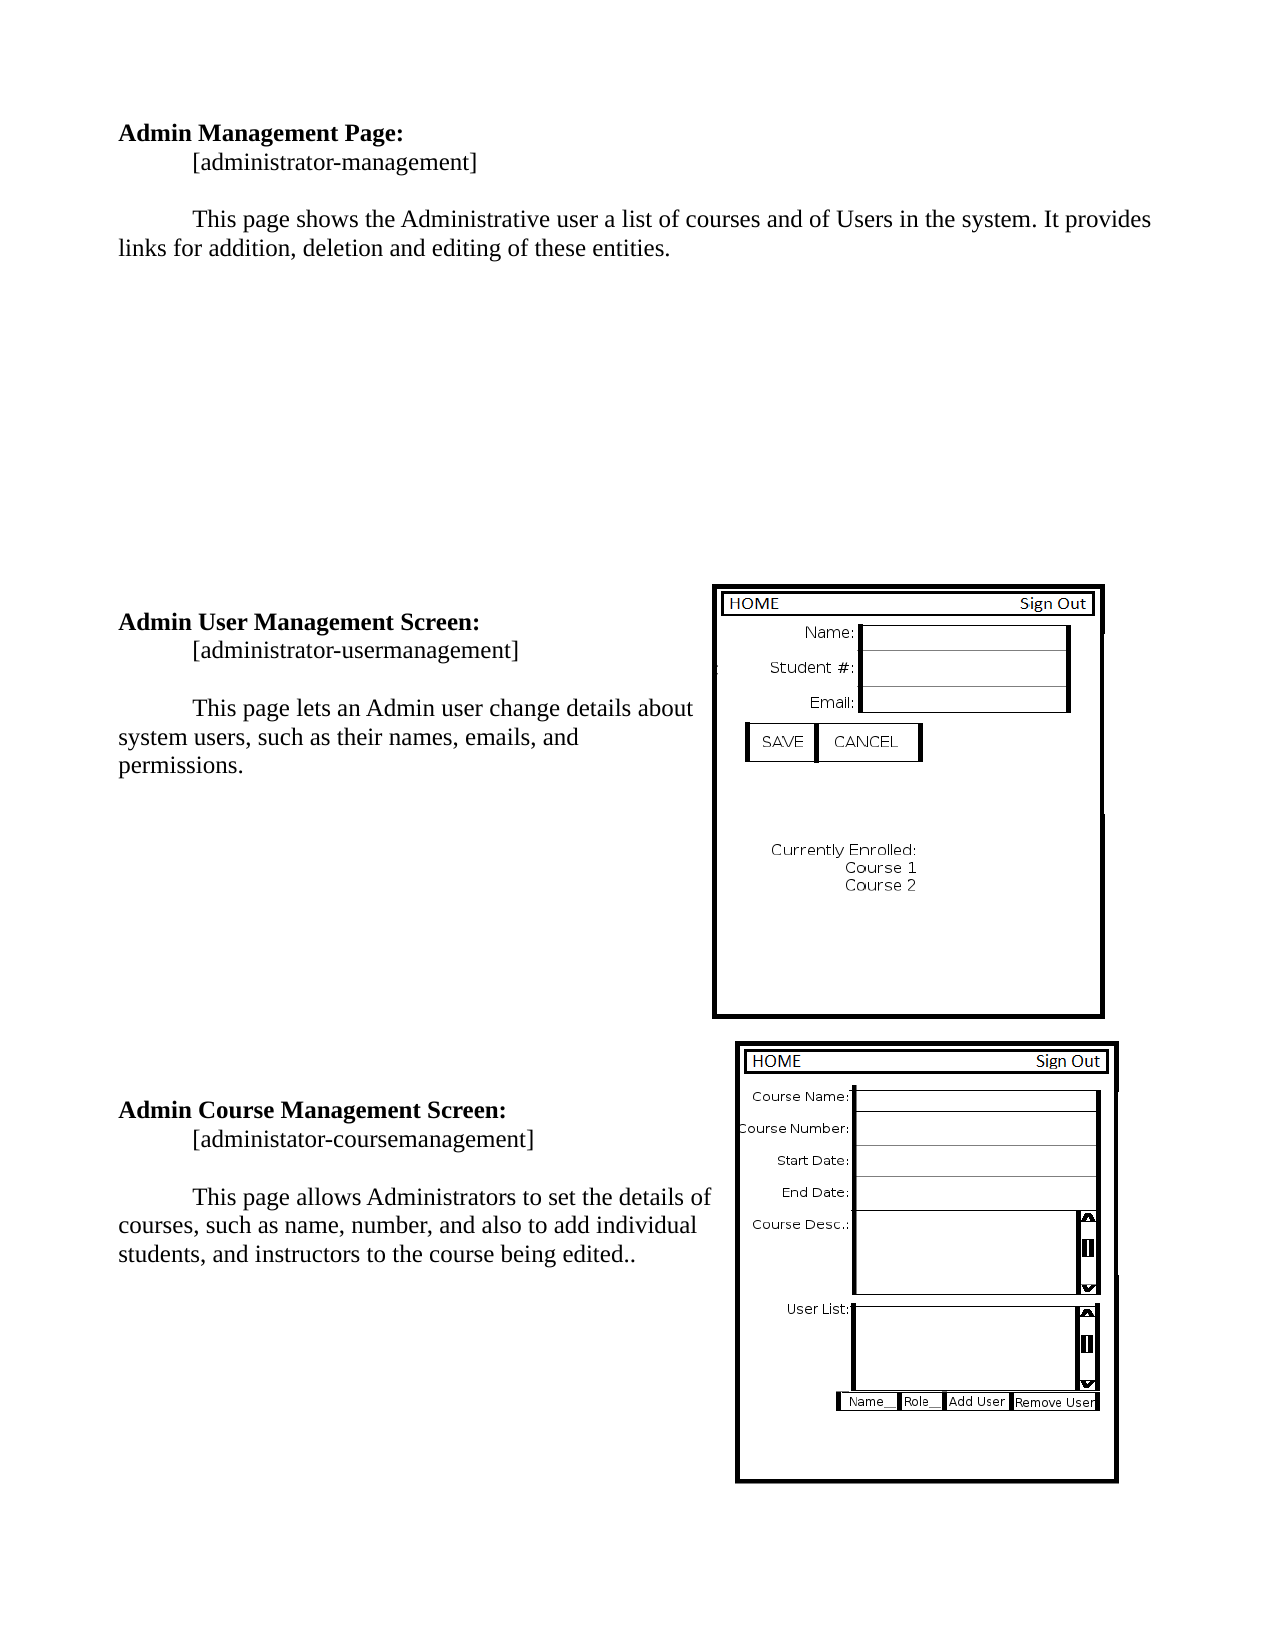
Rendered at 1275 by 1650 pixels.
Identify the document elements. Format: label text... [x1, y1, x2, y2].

text [1125, 1124, 1157, 1153]
picture [702, 578, 1112, 1023]
text [administator-coursemanagement] [118, 1124, 723, 1153]
text This page allows Administrators to set the details of courses, such as name, number, and also to add individual students, and instructors to the course being edited.. [118, 1182, 723, 1268]
text [1112, 607, 1157, 636]
text [administrator-management] [118, 147, 1157, 176]
text Admin Course Management Screen: [118, 1096, 723, 1124]
text Admin Management Page: [118, 118, 1157, 147]
text This page shows the Administrative user a list of courses and of Users in the system. It provides links for addition, deletion and editing of these entities. [118, 204, 1157, 262]
picture [723, 1038, 1125, 1484]
text [1112, 636, 1157, 664]
text [1112, 693, 1157, 779]
text [1125, 1096, 1157, 1124]
text Admin User Management Screen: [118, 607, 702, 636]
text [administrator-usermanagement] [118, 636, 702, 664]
text This page lets an Admin user change details about system users, such as their names, emails, and permissions. [118, 693, 702, 779]
